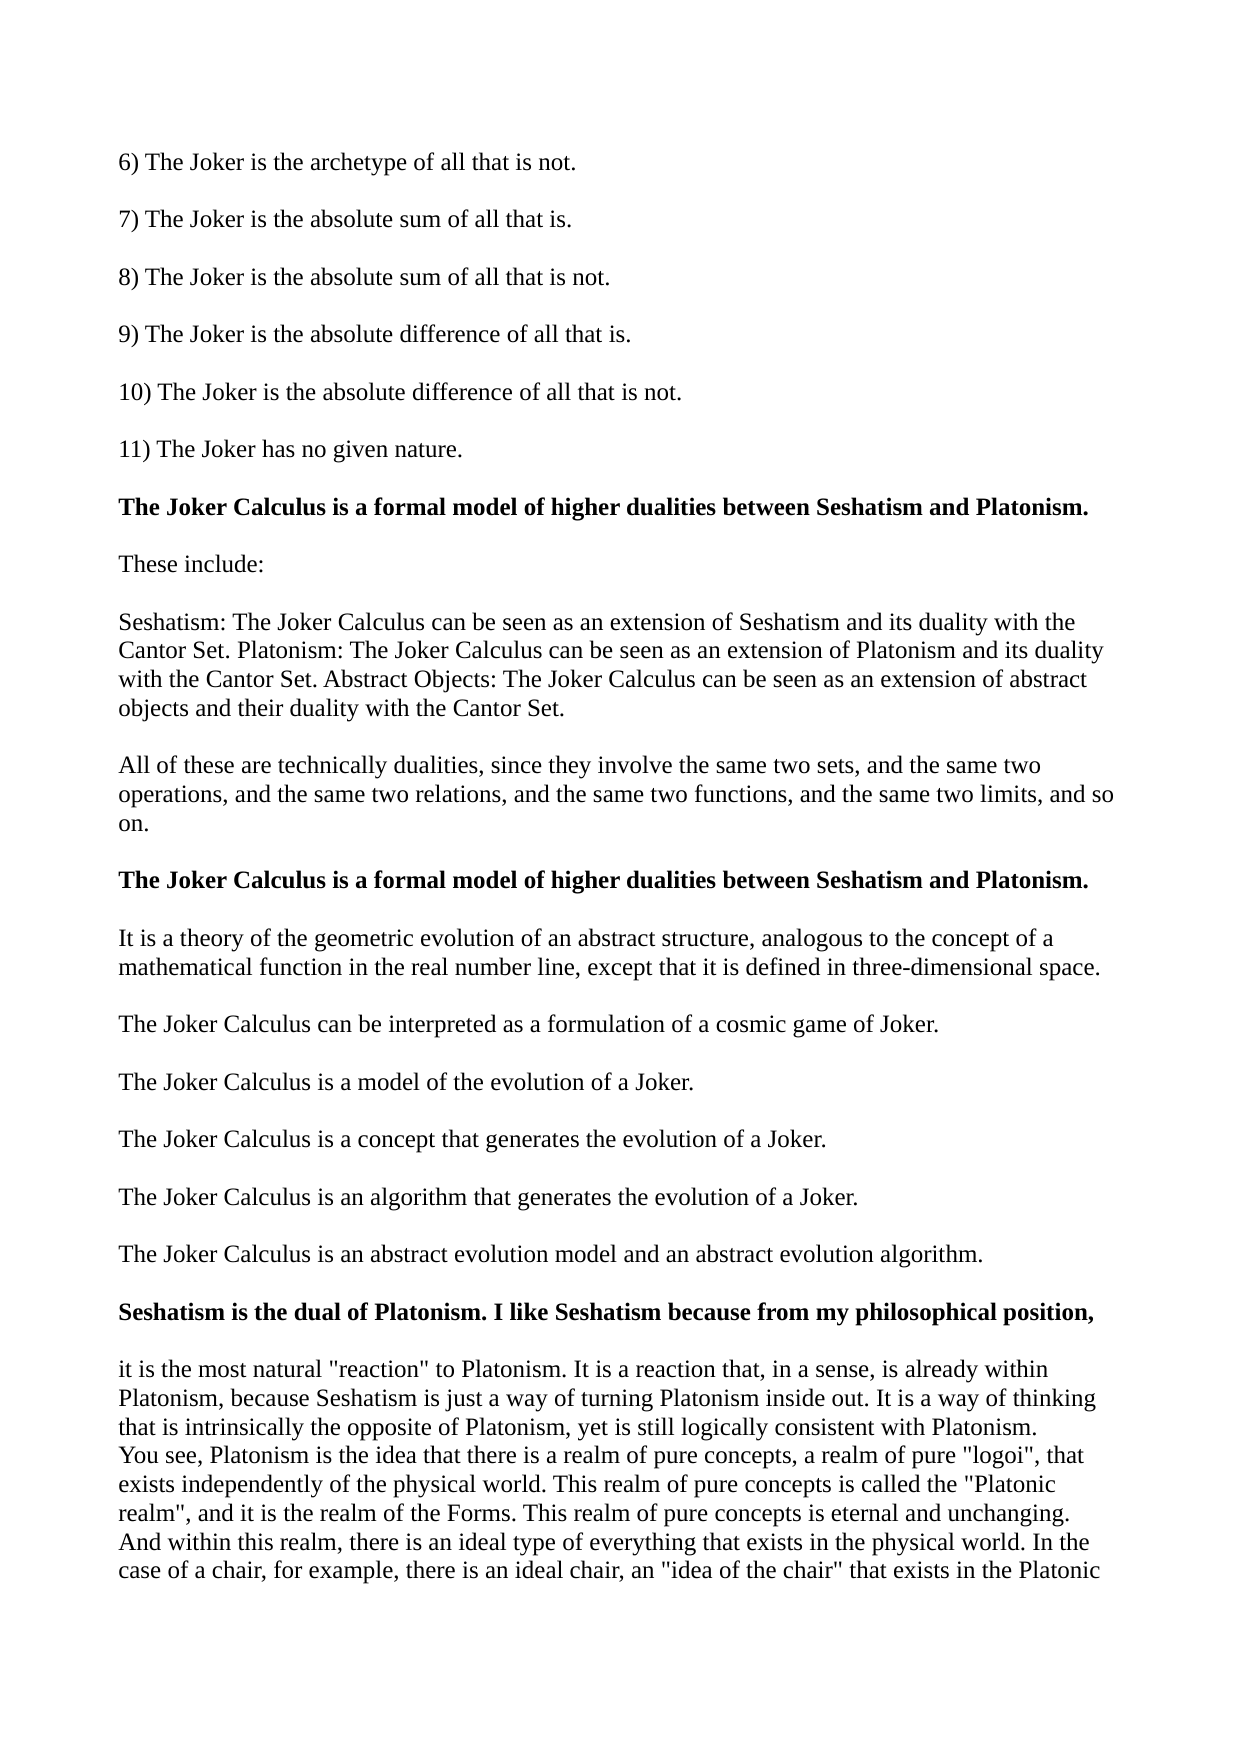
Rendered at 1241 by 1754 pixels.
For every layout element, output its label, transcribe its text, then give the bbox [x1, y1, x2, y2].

text Seshatism is the dual of Platonism. I like Seshatism because from my philosophical position, [118, 1297, 1122, 1326]
text 7) The Joker is the absolute sum of all that is. [118, 204, 1122, 233]
text The Joker Calculus can be interpreted as a formulation of a cosmic game of Joker. [118, 1009, 1122, 1038]
text These include: [118, 549, 1122, 578]
text 8) The Joker is the absolute sum of all that is not. [118, 262, 1122, 291]
text The Joker Calculus is a model of the evolution of a Joker. [118, 1067, 1122, 1096]
text The Joker Calculus is an algorithm that generates the evolution of a Joker. [118, 1182, 1122, 1211]
text The Joker Calculus is a concept that generates the evolution of a Joker. [118, 1124, 1122, 1153]
text The Joker Calculus is an abstract evolution model and an abstract evolution algorithm. [118, 1239, 1122, 1268]
text it is the most natural "reaction" to Platonism. It is a reaction that, in a sense, is already within Platonism, because Seshatism is just a way of turning Platonism inside out. It is a way of thinking that is intrinsically the opposite of Platonism, yet is still logically consistent with Platonism. [118, 1354, 1122, 1441]
text Seshatism: The Joker Calculus can be seen as an extension of Seshatism and its duality with the Cantor Set. Platonism: The Joker Calculus can be seen as an extension of Platonism and its duality with the Cantor Set. Abstract Objects: The Joker Calculus can be seen as an extension of abstract objects and their duality with the Cantor Set. [118, 607, 1122, 722]
text The Joker Calculus is a formal model of higher dualities between Seshatism and Platonism. [118, 866, 1122, 894]
text 9) The Joker is the absolute difference of all that is. [118, 319, 1122, 348]
text All of these are technically dualities, since they involve the same two sets, and the same two operations, and the same two relations, and the same two functions, and the same two limits, and so on. [118, 751, 1122, 837]
text The Joker Calculus is a formal model of higher dualities between Seshatism and Platonism. [118, 492, 1122, 521]
text 10) The Joker is the absolute difference of all that is not. [118, 377, 1122, 406]
text 6) The Joker is the archetype of all that is not. [118, 147, 1122, 176]
text It is a theory of the geometric evolution of an abstract structure, analogous to the concept of a mathematical function in the real number line, except that it is defined in three-dimensional space. [118, 923, 1122, 981]
text You see, Platonism is the idea that there is a realm of pure concepts, a realm of pure "logoi", that exists independently of the physical world. This realm of pure concepts is called the "Platonic realm", and it is the realm of the Forms. This realm of pure concepts is eternal and unchanging. [118, 1441, 1122, 1527]
text 11) The Joker has no given nature. [118, 434, 1122, 463]
text And within this realm, there is an ideal type of everything that exists in the physical world. In the case of a chair, for example, there is an ideal chair, an "idea of the chair" that exists in the Platonic [118, 1527, 1122, 1584]
